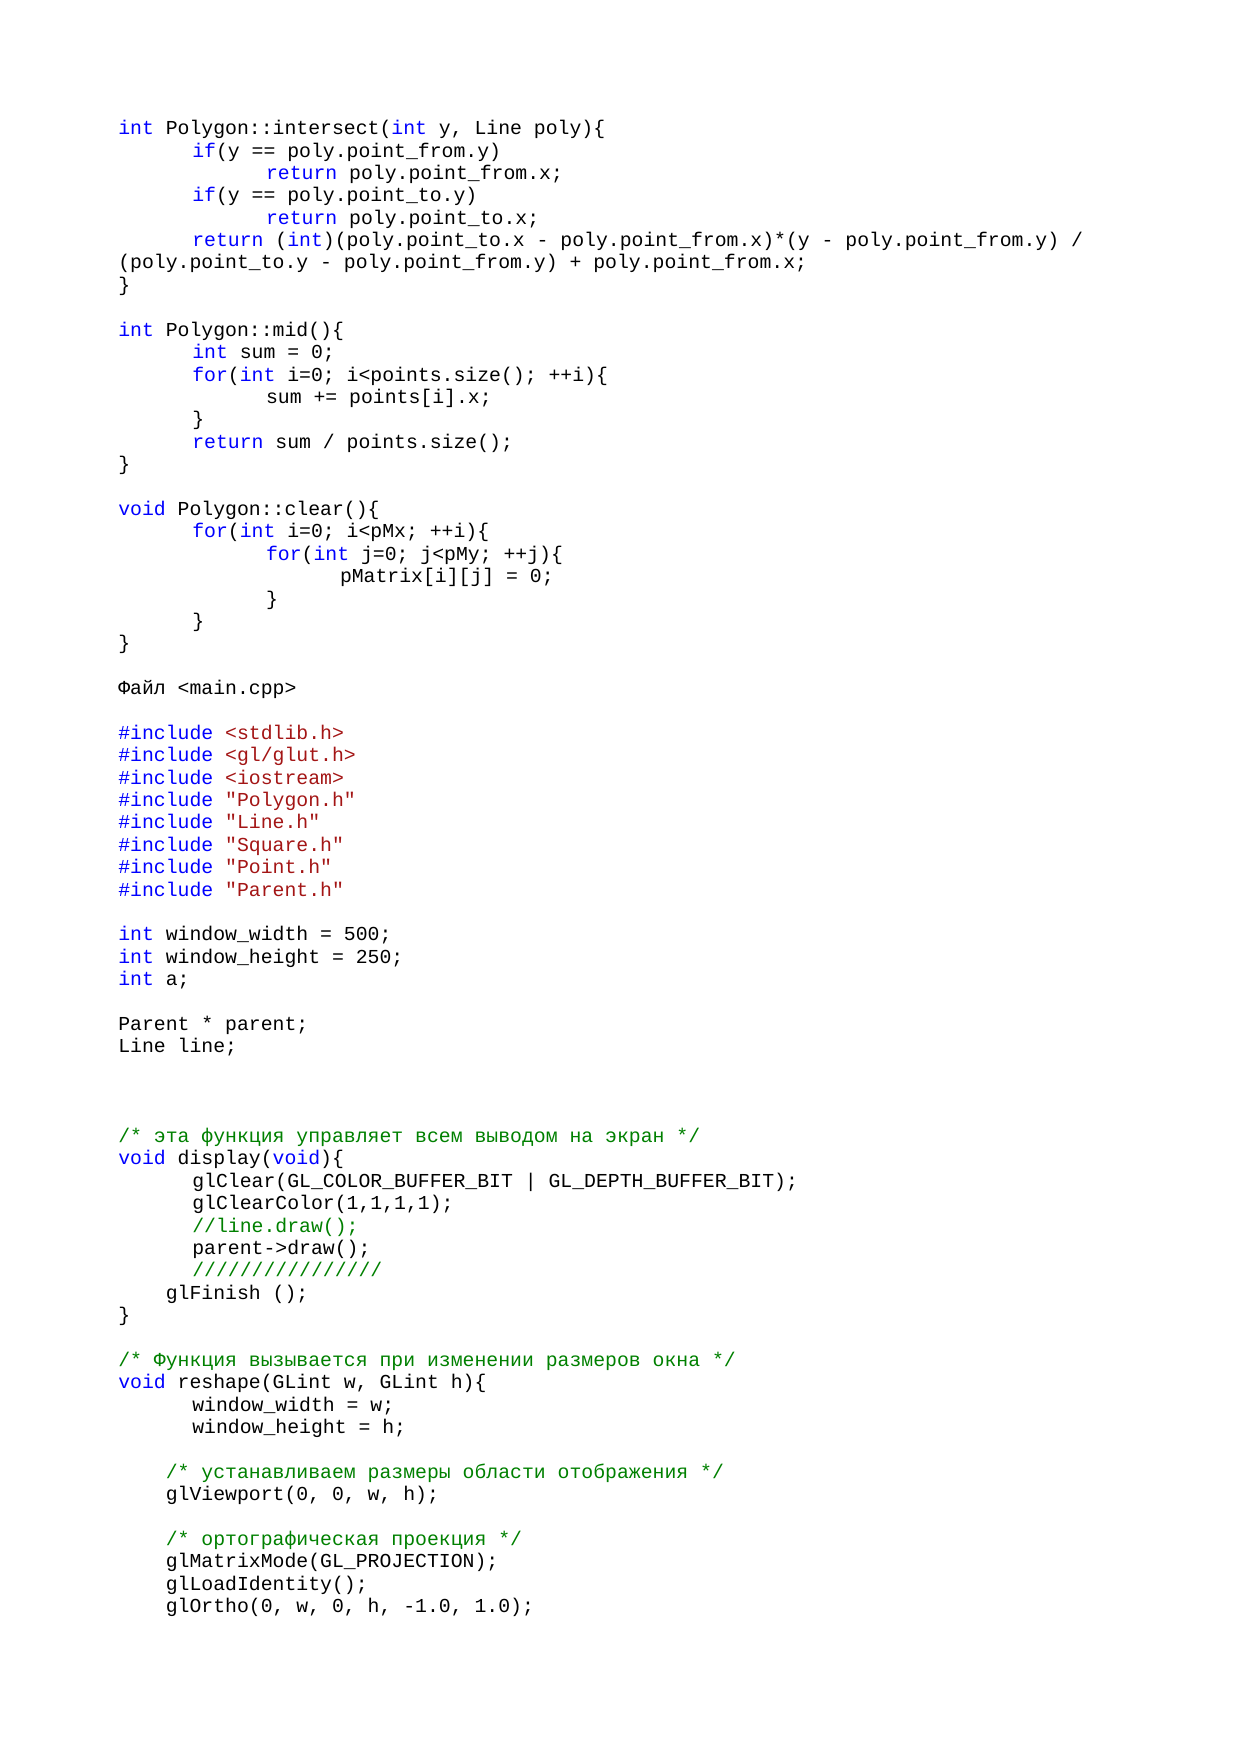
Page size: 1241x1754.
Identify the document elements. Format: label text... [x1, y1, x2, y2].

text return (int)(poly.point_to.x - poly.point_from.x)*(y - poly.point_from.y) / (poly.point_to.y - poly.point_from.y) + poly.point_from.x; [118, 230, 1122, 275]
text Файл <main.cpp> [118, 678, 1122, 700]
text #include <iostream> [118, 768, 1122, 790]
text #include "Line.h" [118, 812, 1122, 835]
text int a; [118, 969, 1122, 992]
text window_height = h; [118, 1417, 1122, 1439]
text #include <stdlib.h> [118, 723, 1122, 745]
text void reshape(GLint w, GLint h){ [118, 1372, 1122, 1395]
text int Polygon::intersect(int y, Line poly){ [118, 118, 1122, 141]
text #include "Polygon.h" [118, 790, 1122, 812]
text glViewport(0, 0, w, h); [118, 1484, 1122, 1507]
text /* ортографическая проекция */ [118, 1529, 1122, 1551]
text //line.draw(); [118, 1216, 1122, 1238]
text int Polygon::mid(){ [118, 320, 1122, 342]
text } [118, 275, 1122, 297]
text int sum = 0; [118, 342, 1122, 364]
text glClearColor(1,1,1,1); [118, 1193, 1122, 1216]
text for(int i=0; i<pMx; ++i){ [118, 521, 1122, 544]
text void display(void){ [118, 1148, 1122, 1171]
text //////////////// [118, 1260, 1122, 1283]
text sum += points[i].x; [118, 387, 1122, 409]
text } [118, 409, 1122, 432]
text glOrtho(0, w, 0, h, -1.0, 1.0); [118, 1596, 1122, 1619]
text /* Функция вызывается при изменении размеров окна */ [118, 1350, 1122, 1372]
text #include "Square.h" [118, 835, 1122, 857]
text int window_height = 250; [118, 947, 1122, 969]
text /* устанавливаем размеры области отображения */ [118, 1462, 1122, 1484]
text return poly.point_from.x; [118, 163, 1122, 185]
text glClear(GL_COLOR_BUFFER_BIT | GL_DEPTH_BUFFER_BIT); [118, 1171, 1122, 1193]
text Parent * parent; [118, 1014, 1122, 1036]
text } [118, 588, 1122, 611]
text pMatrix[i][j] = 0; [118, 566, 1122, 588]
text void Polygon::clear(){ [118, 499, 1122, 521]
text /* эта функция управляет всем выводом на экран */ [118, 1126, 1122, 1148]
text } [118, 633, 1122, 656]
text for(int i=0; i<points.size(); ++i){ [118, 364, 1122, 387]
text if(y == poly.point_to.y) [118, 185, 1122, 208]
text for(int j=0; j<pMy; ++j){ [118, 544, 1122, 566]
text return poly.point_to.x; [118, 208, 1122, 230]
text } [118, 1305, 1122, 1327]
text glFinish (); [118, 1283, 1122, 1305]
text return sum / points.size(); [118, 432, 1122, 454]
text #include <gl/glut.h> [118, 745, 1122, 768]
text #include "Point.h" [118, 857, 1122, 879]
text } [118, 454, 1122, 476]
text glLoadIdentity(); [118, 1574, 1122, 1596]
text glMatrixMode(GL_PROJECTION); [118, 1551, 1122, 1574]
text Line line; [118, 1036, 1122, 1059]
text window_width = w; [118, 1395, 1122, 1417]
text if(y == poly.point_from.y) [118, 141, 1122, 163]
text int window_width = 500; [118, 924, 1122, 947]
text #include "Parent.h" [118, 879, 1122, 902]
text } [118, 611, 1122, 633]
text parent->draw(); [118, 1238, 1122, 1260]
